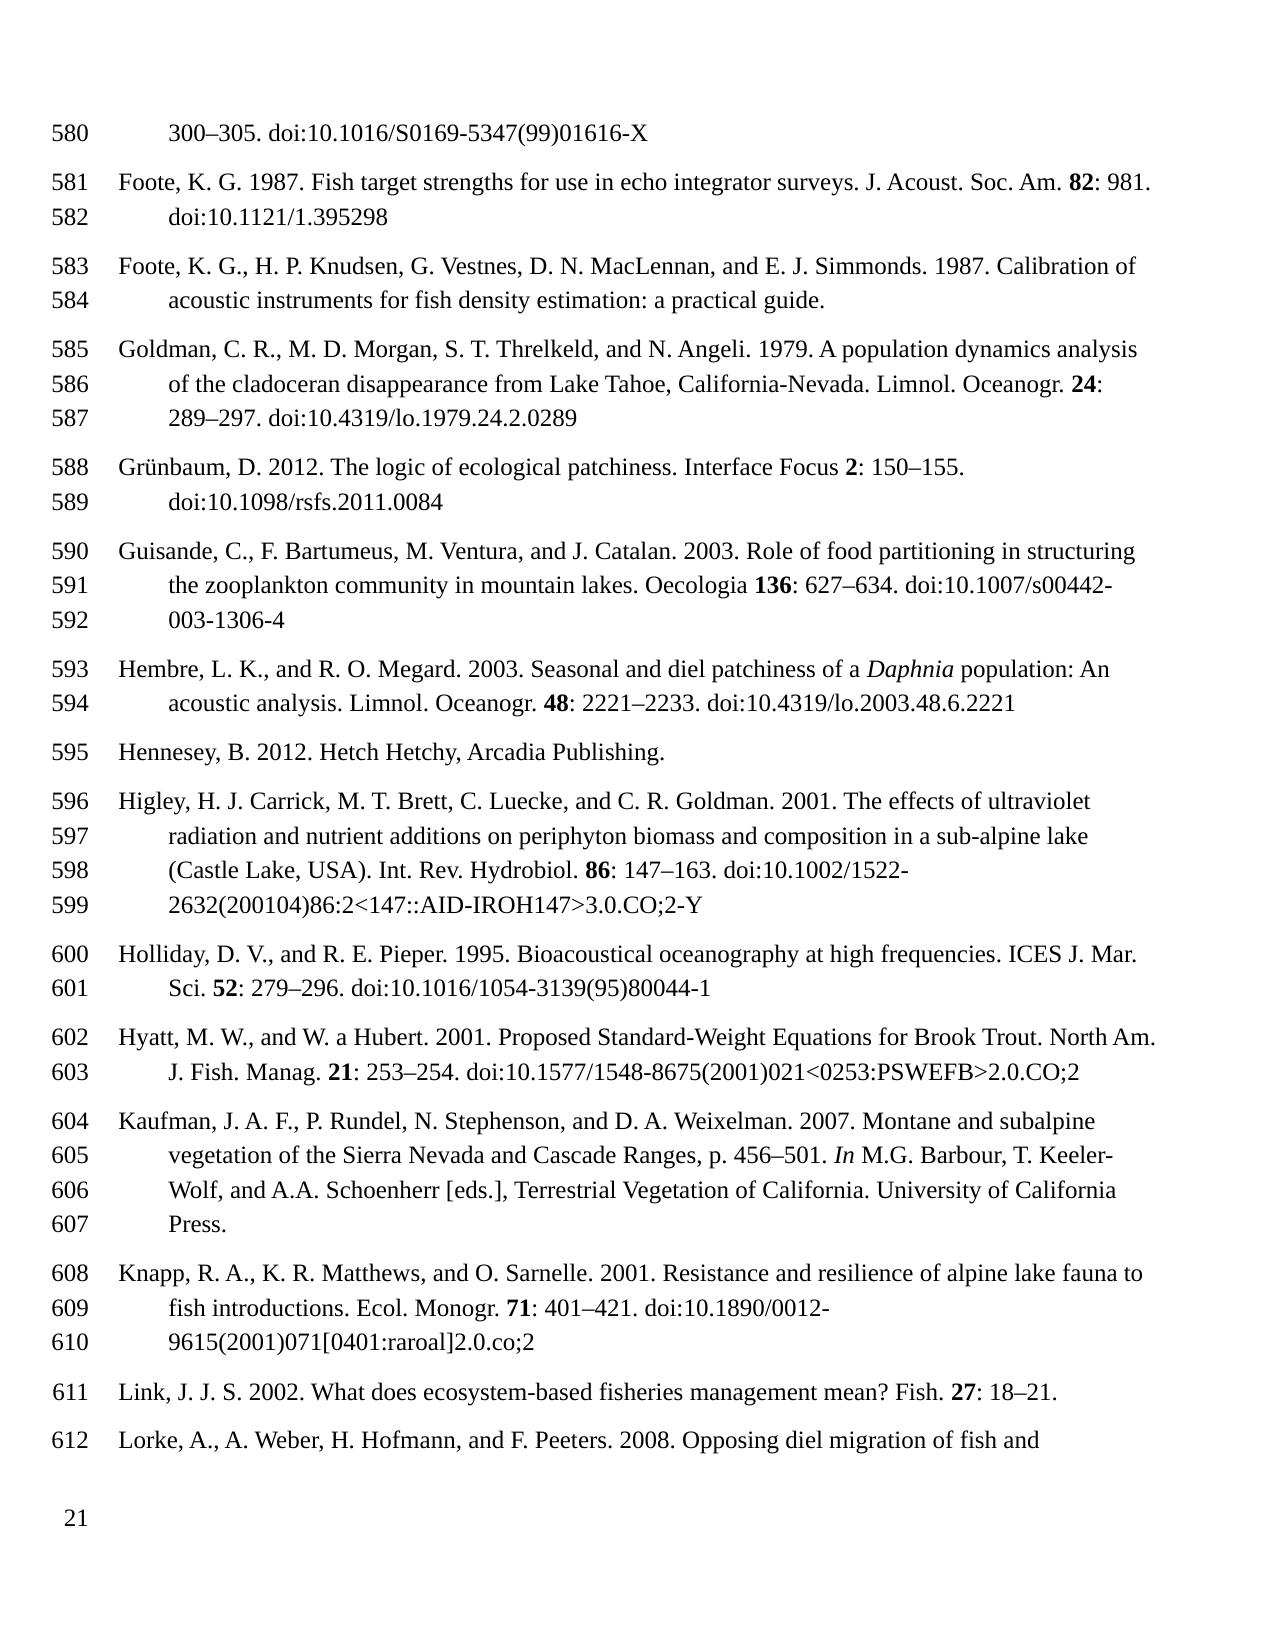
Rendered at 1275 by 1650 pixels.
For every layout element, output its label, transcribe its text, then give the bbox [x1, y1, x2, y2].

text Foote, K. G., H. P. Knudsen, G. Vestnes, D. N. MacLennan, and E. J. Simmonds. 1987. Calibration of acoustic instruments for fish density estimation: a practical guide. [118, 251, 1157, 314]
text Holliday, D. V., and R. E. Pieper. 1995. Bioacoustical oceanography at high frequencies. ICES J. Mar. Sci. 52: 279–296. doi:10.1016/1054-3139(95)80044-1 [118, 939, 1157, 1002]
text Foote, K. G. 1987. Fish target strengths for use in echo integrator surveys. J. Acoust. Soc. Am. 82: 981. doi:10.1121/1.395298 [118, 167, 1157, 230]
text Knapp, R. A., K. R. Matthews, and O. Sarnelle. 2001. Resistance and resilience of alpine lake fauna to fish introductions. Ecol. Monogr. 71: 401–421. doi:10.1890/0012-9615(2001)071[0401:raroal]2.0.co;2 [118, 1258, 1157, 1356]
text Guisande, C., F. Bartumeus, M. Ventura, and J. Catalan. 2003. Role of food partitioning in structuring the zooplankton community in mountain lakes. Oecologia 136: 627–634. doi:10.1007/s00442-003-1306-4 [118, 536, 1157, 633]
text Link, J. J. S. 2002. What does ecosystem-based fisheries management mean? Fish. 27: 18–21. [118, 1377, 1157, 1405]
text 300–305. doi:10.1016/S0169-5347(99)01616-X [118, 118, 1157, 147]
text Hembre, L. K., and R. O. Megard. 2003. Seasonal and diel patchiness of a Daphnia population: An acoustic analysis. Limnol. Oceanogr. 48: 2221–2233. doi:10.4319/lo.2003.48.6.2221 [118, 654, 1157, 717]
text Grünbaum, D. 2012. The logic of ecological patchiness. Interface Focus 2: 150–155. doi:10.1098/rsfs.2011.0084 [118, 452, 1157, 516]
text Kaufman, J. A. F., P. Rundel, N. Stephenson, and D. A. Weixelman. 2007. Montane and subalpine vegetation of the Sierra Nevada and Cascade Ranges, p. 456–501. In M.G. Barbour, T. Keeler-Wolf, and A.A. Schoenherr [eds.], Terrestrial Vegetation of California. University of California Press. [118, 1106, 1157, 1238]
text Hyatt, M. W., and W. a Hubert. 2001. Proposed Standard-Weight Equations for Brook Trout. North Am. J. Fish. Manag. 21: 253–254. doi:10.1577/1548-8675(2001)021<0253:PSWEFB>2.0.CO;2 [118, 1022, 1157, 1086]
text Lorke, A., A. Weber, H. Hofmann, and F. Peeters. 2008. Opposing diel migration of fish and [118, 1426, 1157, 1454]
text Higley, H. J. Carrick, M. T. Brett, C. Luecke, and C. R. Goldman. 2001. The effects of ultraviolet radiation and nutrient additions on periphyton biomass and composition in a sub-alpine lake (Castle Lake, USA). Int. Rev. Hydrobiol. 86: 147–163. doi:10.1002/1522-2632(200104)86:2<147::AID-IROH147>3.0.CO;2-Y [118, 786, 1157, 919]
text Hennesey, B. 2012. Hetch Hetchy, Arcadia Publishing. [118, 737, 1157, 766]
text Goldman, C. R., M. D. Morgan, S. T. Threlkeld, and N. Angeli. 1979. A population dynamics analysis of the cladoceran disappearance from Lake Tahoe, California-Nevada. Limnol. Oceanogr. 24: 289–297. doi:10.4319/lo.1979.24.2.0289 [118, 334, 1157, 432]
